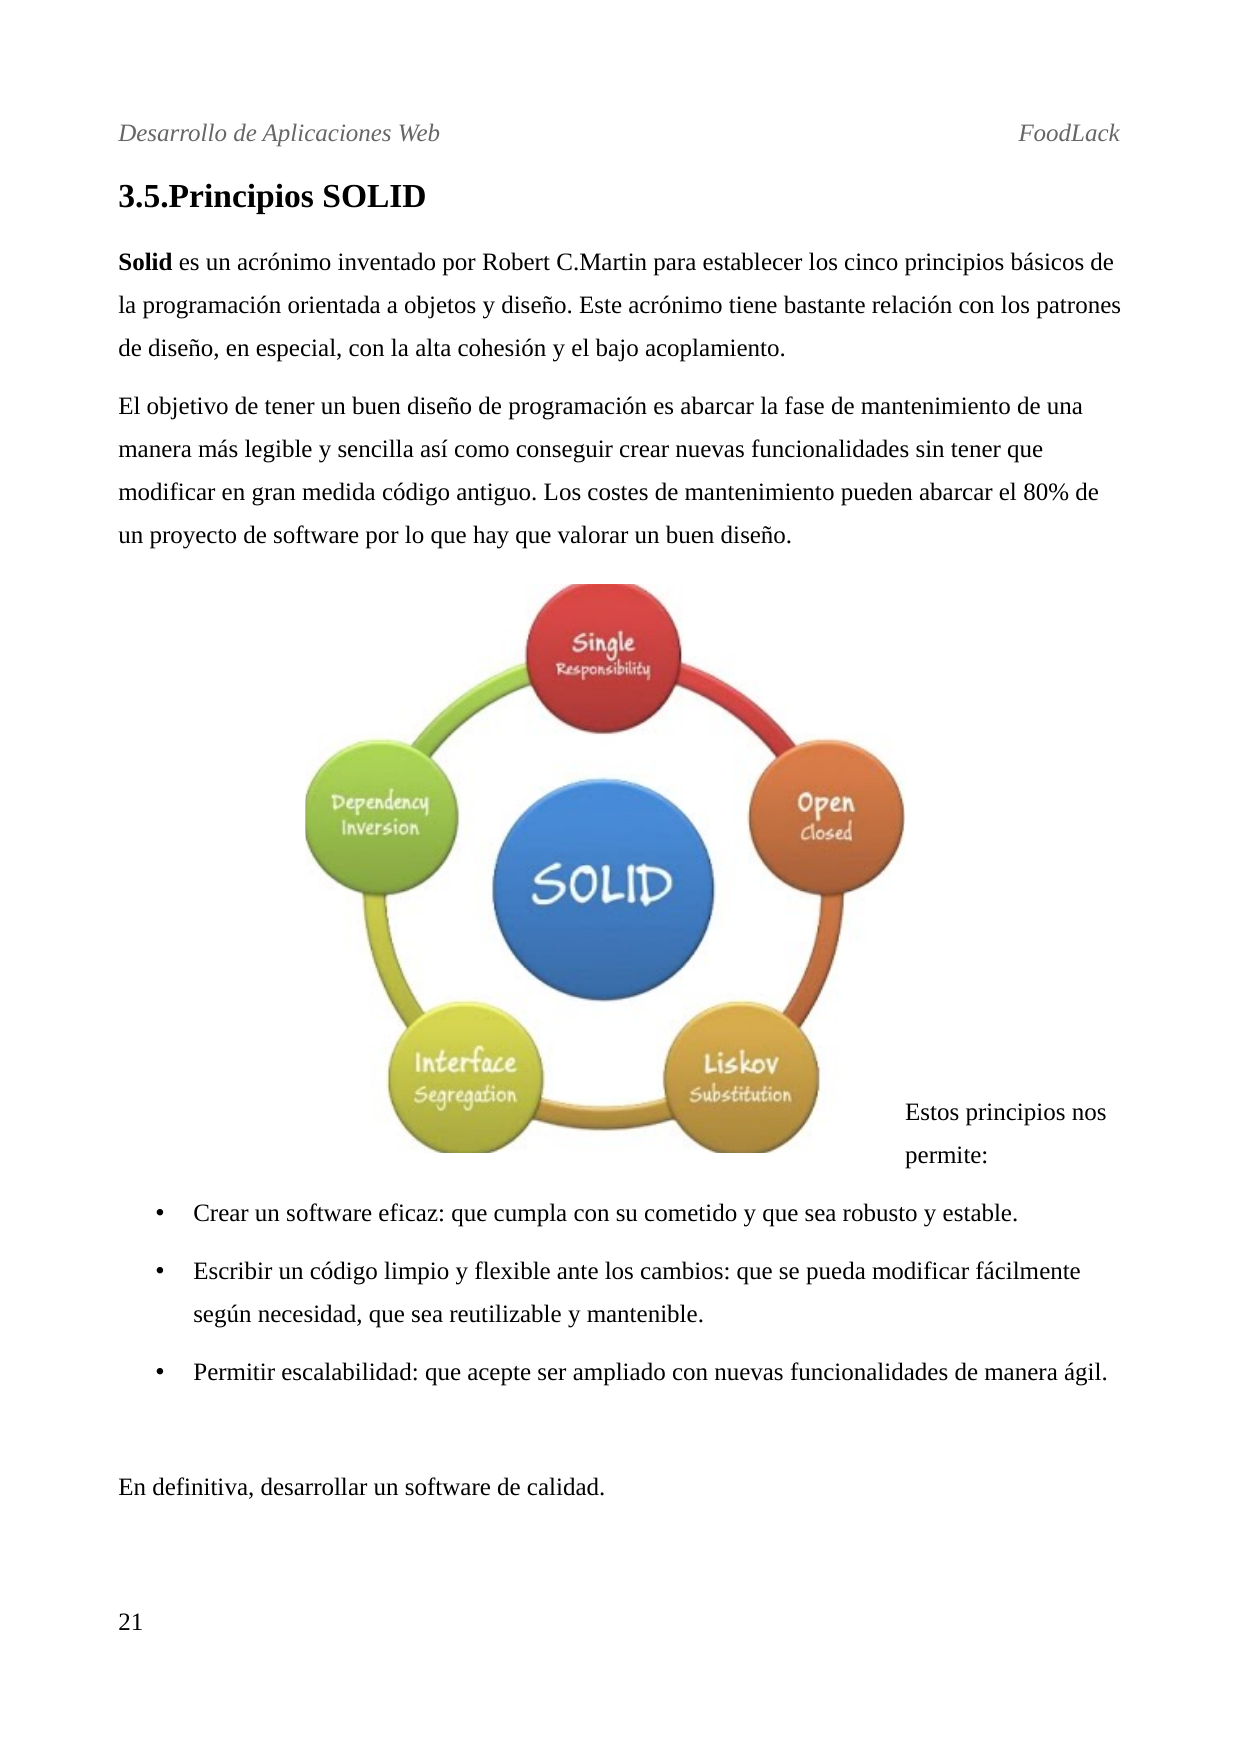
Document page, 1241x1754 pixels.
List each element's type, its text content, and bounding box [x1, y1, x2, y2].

text Solid es un acrónimo inventado por Robert C.Martin para establecer los cinco principios básicos de la programación orientada a objetos y diseño. Este acrónimo tiene bastante relación con los patrones de diseño, en especial, con la alta cohesión y el bajo acoplamiento. [118, 247, 1122, 362]
list Crear un software eficaz: que cumpla con su cometido y que sea robusto y estable. [156, 1198, 1122, 1227]
list Permitir escalabilidad: que acepte ser ampliado con nuevas funcionalidades de manera ágil. [156, 1357, 1122, 1385]
list Escribir un código limpio y flexible ante los cambios: que se pueda modificar fácilmente según necesidad, que sea reutilizable y mantenible. [156, 1256, 1122, 1328]
text En definitiva, desarrollar un software de calidad. [118, 1472, 1122, 1501]
subtitle 3.5.Principios SOLID [118, 176, 1122, 215]
text Estos principios nos permite: [118, 1097, 1122, 1169]
picture [305, 584, 905, 1153]
text El objetivo de tener un buen diseño de programación es abarcar la fase de mantenimiento de una manera más legible y sencilla así como conseguir crear nuevas funcionalidades sin tener que modificar en gran medida código antiguo. Los costes de mantenimiento pueden abarcar el 80% de un proyecto de software por lo que hay que valorar un buen diseño. [118, 391, 1122, 549]
